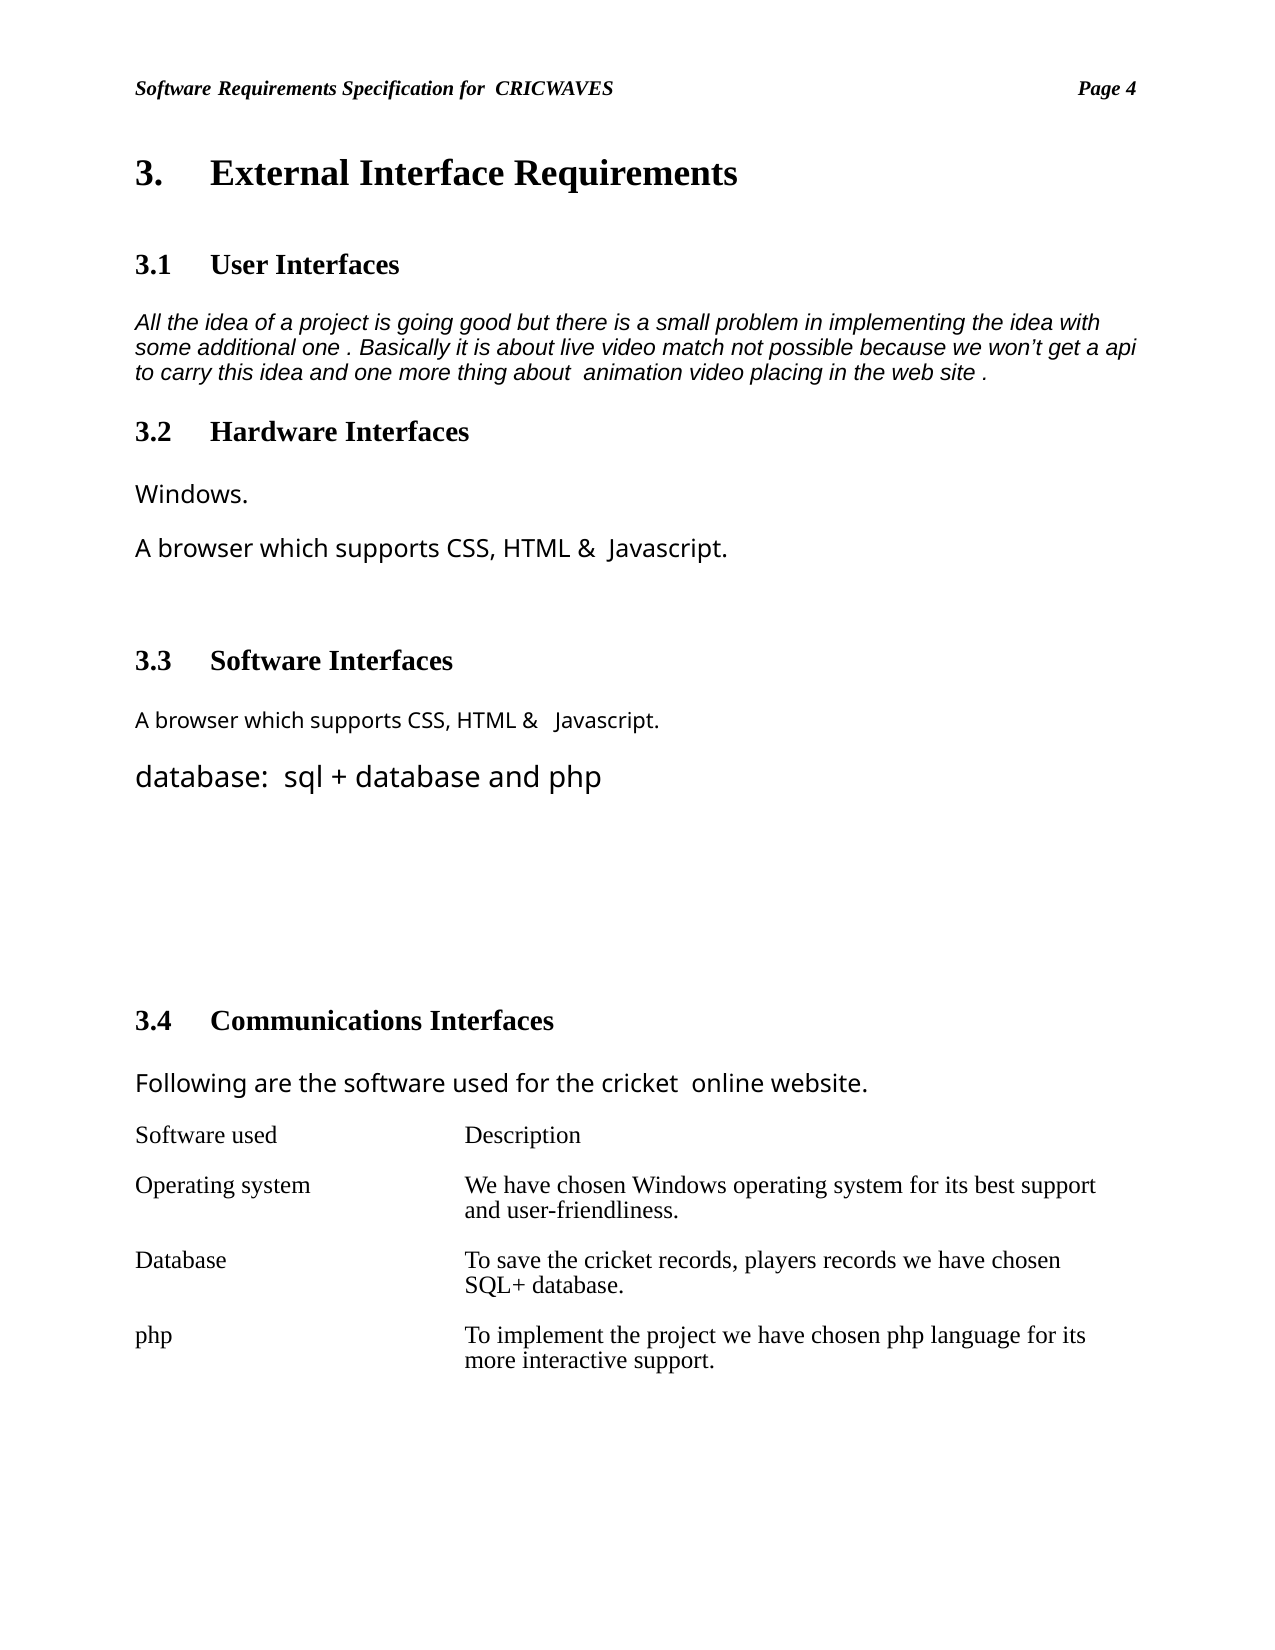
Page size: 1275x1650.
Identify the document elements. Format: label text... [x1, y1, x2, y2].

table_cell We have chosen Windows operating system for its best support and user-friendliness. [464, 1174, 1112, 1249]
subtitle External Interface Requirements [135, 150, 1140, 193]
table_cell Database [135, 1249, 464, 1324]
subtitle Hardware Interfaces [135, 414, 1140, 448]
subtitle Communications Interfaces [135, 1003, 1140, 1037]
text database: sql + database and php [135, 756, 1140, 796]
subtitle User Interfaces [135, 247, 1140, 281]
table_cell To save the cricket records, players records we have chosen SQL+ database. [464, 1249, 1112, 1324]
text A browser which supports CSS, HTML & Javascript. [135, 531, 1140, 565]
subtitle Software Interfaces [135, 643, 1140, 676]
table_header Description [464, 1124, 1112, 1174]
table_cell To implement the project we have chosen php language for its more interactive support. [464, 1324, 1112, 1374]
text Following are the software used for the cricket online website. [135, 1066, 1140, 1100]
text Windows. [135, 477, 1140, 511]
table_cell php [135, 1324, 464, 1374]
table_header Software used [135, 1124, 464, 1174]
text All the idea of a project is going good but there is a small problem in implementing the idea with some additional one . Basically it is about live video match not possible because we won’t get a api to carry this idea and one more thing about animation video placing in the web site . [135, 310, 1140, 385]
text A browser which supports CSS, HTML & Javascript. [135, 705, 1140, 735]
table_cell Operating system [135, 1174, 464, 1249]
